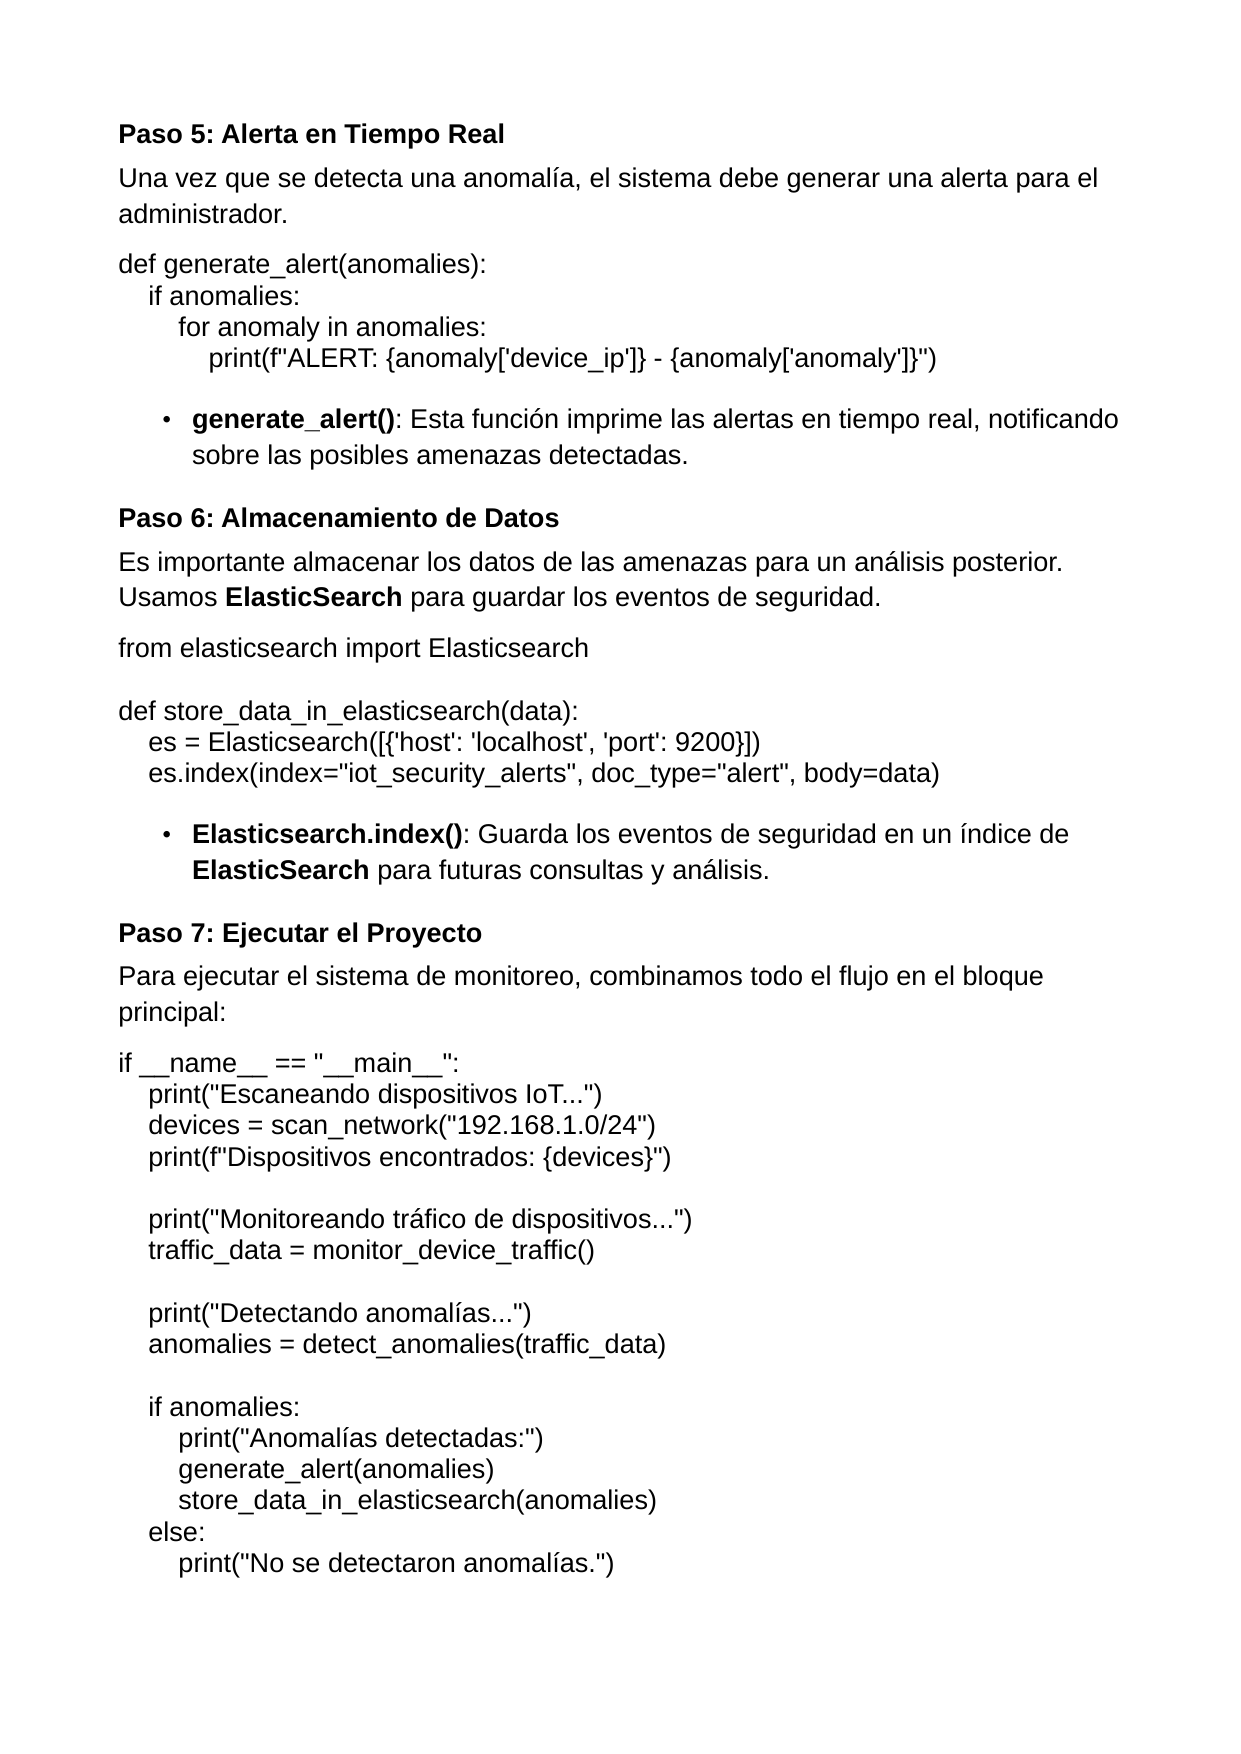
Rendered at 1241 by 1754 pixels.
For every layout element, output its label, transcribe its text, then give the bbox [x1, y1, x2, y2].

text store_data_in_elasticsearch(anomalies) [118, 1484, 1122, 1516]
text if __name__ == "__main__": [118, 1047, 1122, 1078]
text if anomalies: [118, 279, 1122, 311]
list Elasticsearch.index(): Guarda los eventos de seguridad en un índice de ElasticSearch para futuras consultas y análisis. [162, 818, 1122, 885]
text print("No se detectaron anomalías.") [118, 1547, 1122, 1578]
text es.index(index="iot_security_alerts", doc_type="alert", body=data) [118, 757, 1122, 788]
subtitle Paso 7: Ejecutar el Proyecto [118, 917, 1122, 948]
text print("Anomalías detectadas:") [118, 1422, 1122, 1453]
text for anomaly in anomalies: [118, 311, 1122, 342]
text print(f"ALERT: {anomaly['device_ip']} - {anomaly['anomaly']}") [118, 342, 1122, 373]
text es = Elasticsearch([{'host': 'localhost', 'port': 9200}]) [118, 726, 1122, 757]
text Una vez que se detecta una anomalía, el sistema debe generar una alerta para el administrador. [118, 162, 1122, 229]
text def store_data_in_elasticsearch(data): [118, 694, 1122, 726]
list generate_alert(): Esta función imprime las alertas en tiempo real, notificando sobre las posibles amenazas detectadas. [162, 403, 1122, 470]
text Para ejecutar el sistema de monitoreo, combinamos todo el flujo en el bloque principal: [118, 960, 1122, 1028]
text traffic_data = monitor_device_traffic() [118, 1234, 1122, 1266]
text anomalies = detect_anomalies(traffic_data) [118, 1328, 1122, 1359]
text print("Monitoreando tráfico de dispositivos...") [118, 1203, 1122, 1234]
text Es importante almacenar los datos de las amenazas para un análisis posterior. Usamos ElasticSearch para guardar los eventos de seguridad. [118, 546, 1122, 613]
text devices = scan_network("192.168.1.0/24") [118, 1109, 1122, 1141]
text from elasticsearch import Elasticsearch [118, 632, 1122, 663]
subtitle Paso 6: Almacenamiento de Datos [118, 502, 1122, 533]
subtitle Paso 5: Alerta en Tiempo Real [118, 118, 1122, 149]
text print(f"Dispositivos encontrados: {devices}") [118, 1141, 1122, 1172]
text def generate_alert(anomalies): [118, 248, 1122, 279]
text generate_alert(anomalies) [118, 1453, 1122, 1484]
text print("Escaneando dispositivos IoT...") [118, 1078, 1122, 1109]
text print("Detectando anomalías...") [118, 1297, 1122, 1328]
text else: [118, 1516, 1122, 1547]
text if anomalies: [118, 1391, 1122, 1422]
